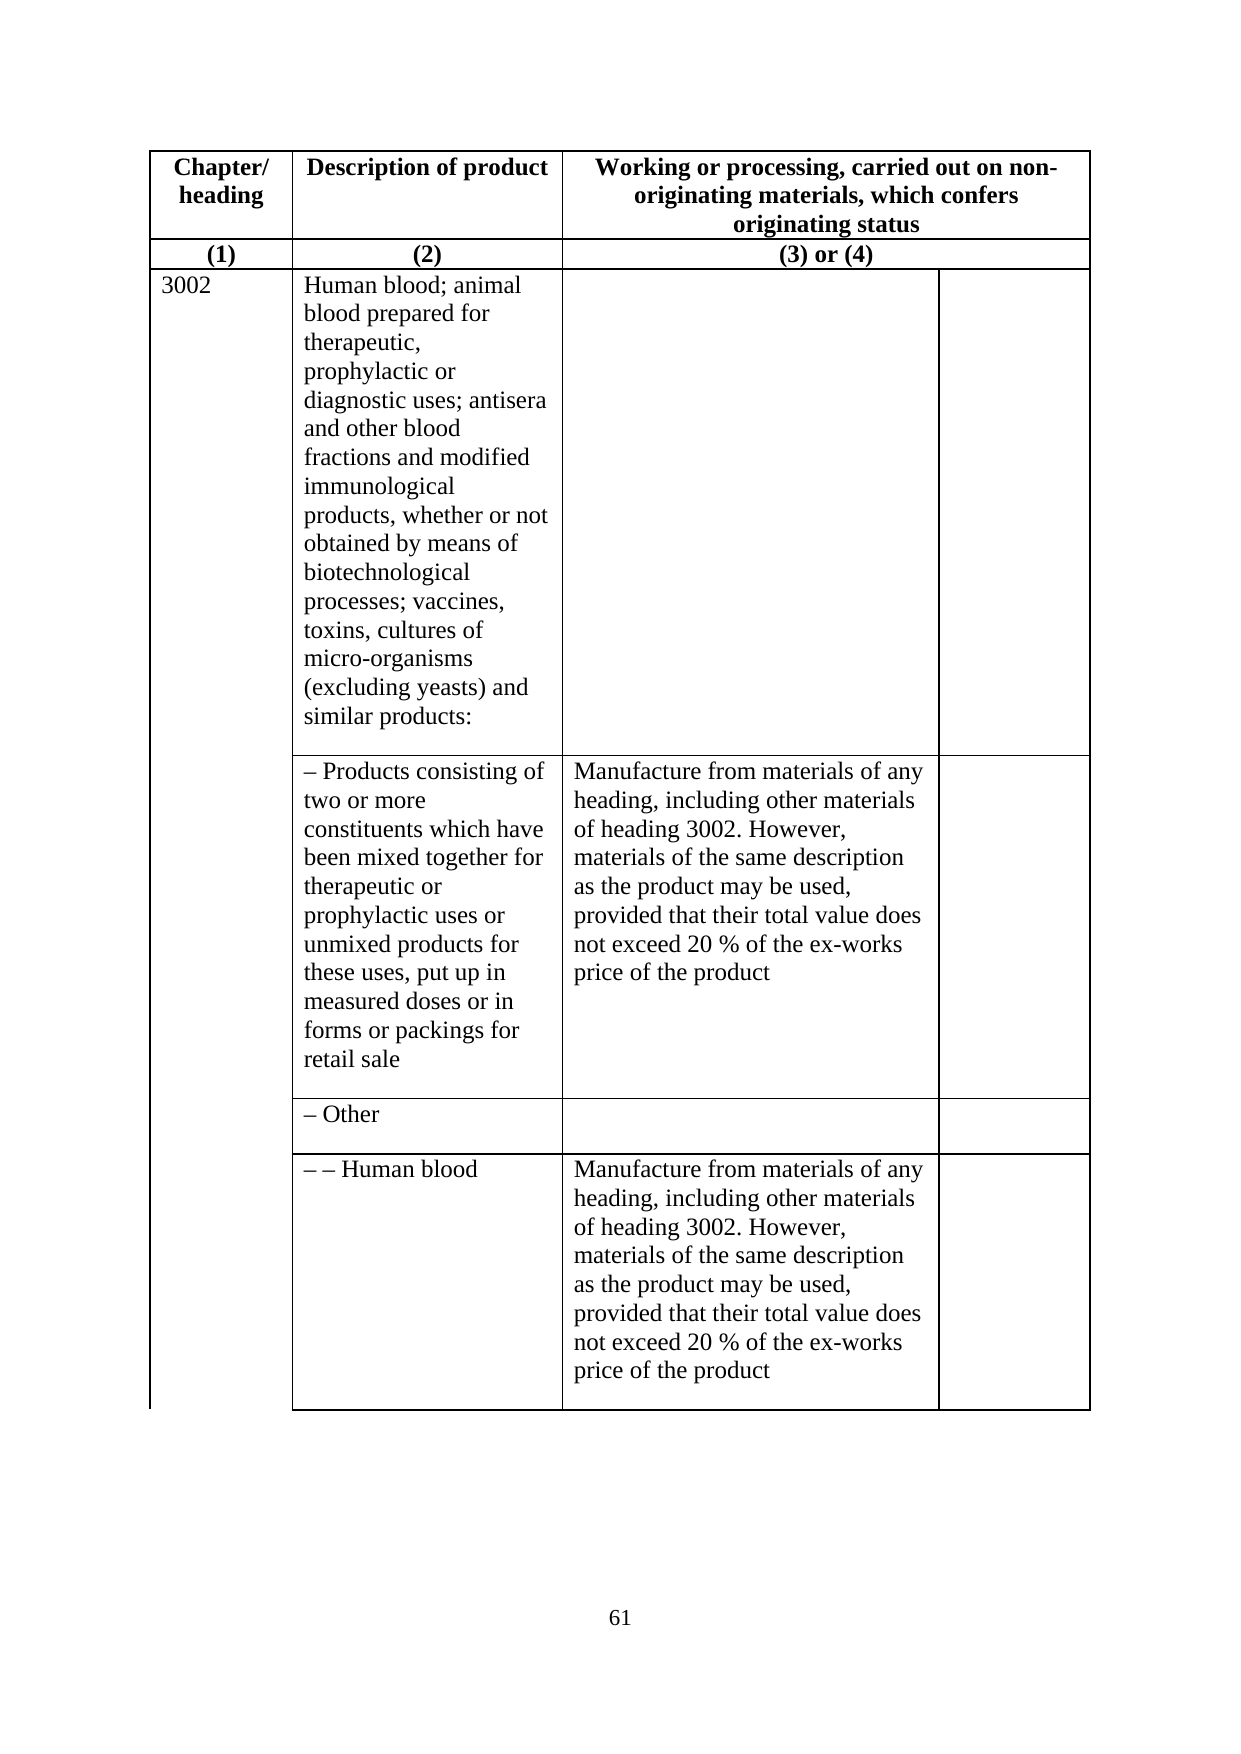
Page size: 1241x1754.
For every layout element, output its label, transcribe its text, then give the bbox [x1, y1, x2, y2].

table_cell [940, 1155, 1089, 1409]
table_cell (3) or (4) [563, 240, 1089, 268]
table_header Working or processing, carried out on non-originating materials, which confers originating status [563, 152, 1089, 238]
table_cell [940, 1099, 1089, 1153]
table_cell [563, 270, 938, 755]
table_cell [940, 270, 1089, 755]
table_cell (2) [293, 240, 562, 268]
table_cell – Other [293, 1099, 562, 1153]
table_cell Manufacture from materials of any heading, including other materials of heading 3002. However, materials of the same description as the product may be used, provided that their total value does not exceed 20 % of the ex-works price of the product [563, 756, 938, 1097]
table_cell Manufacture from materials of any heading, including other materials of heading 3002. However, materials of the same description as the product may be used, provided that their total value does not exceed 20 % of the ex-works price of the product [563, 1155, 938, 1409]
table_cell Human blood; animal blood prepared for therapeutic, prophylactic or diagnostic uses; antisera and other blood fractions and modified immunological products, whether or not obtained by means of biotechnological processes; vaccines, toxins, cultures of micro-organisms (excluding yeasts) and similar products: [293, 270, 562, 755]
table_cell – Products consisting of two or more constituents which have been mixed together for therapeutic or prophylactic uses or unmixed products for these uses, put up in measured doses or in forms or packings for retail sale [293, 756, 562, 1097]
table_cell (1) [151, 240, 292, 268]
table_cell – – Human blood [293, 1155, 562, 1409]
table_cell [151, 1153, 292, 1409]
table_cell [563, 1099, 938, 1153]
table_cell [940, 756, 1089, 1097]
table_cell [151, 1098, 292, 1153]
table_cell 3002 [151, 270, 292, 755]
table_cell [151, 755, 292, 1097]
table_header Description of product [293, 152, 562, 238]
table_header Chapter/ heading [151, 152, 292, 238]
